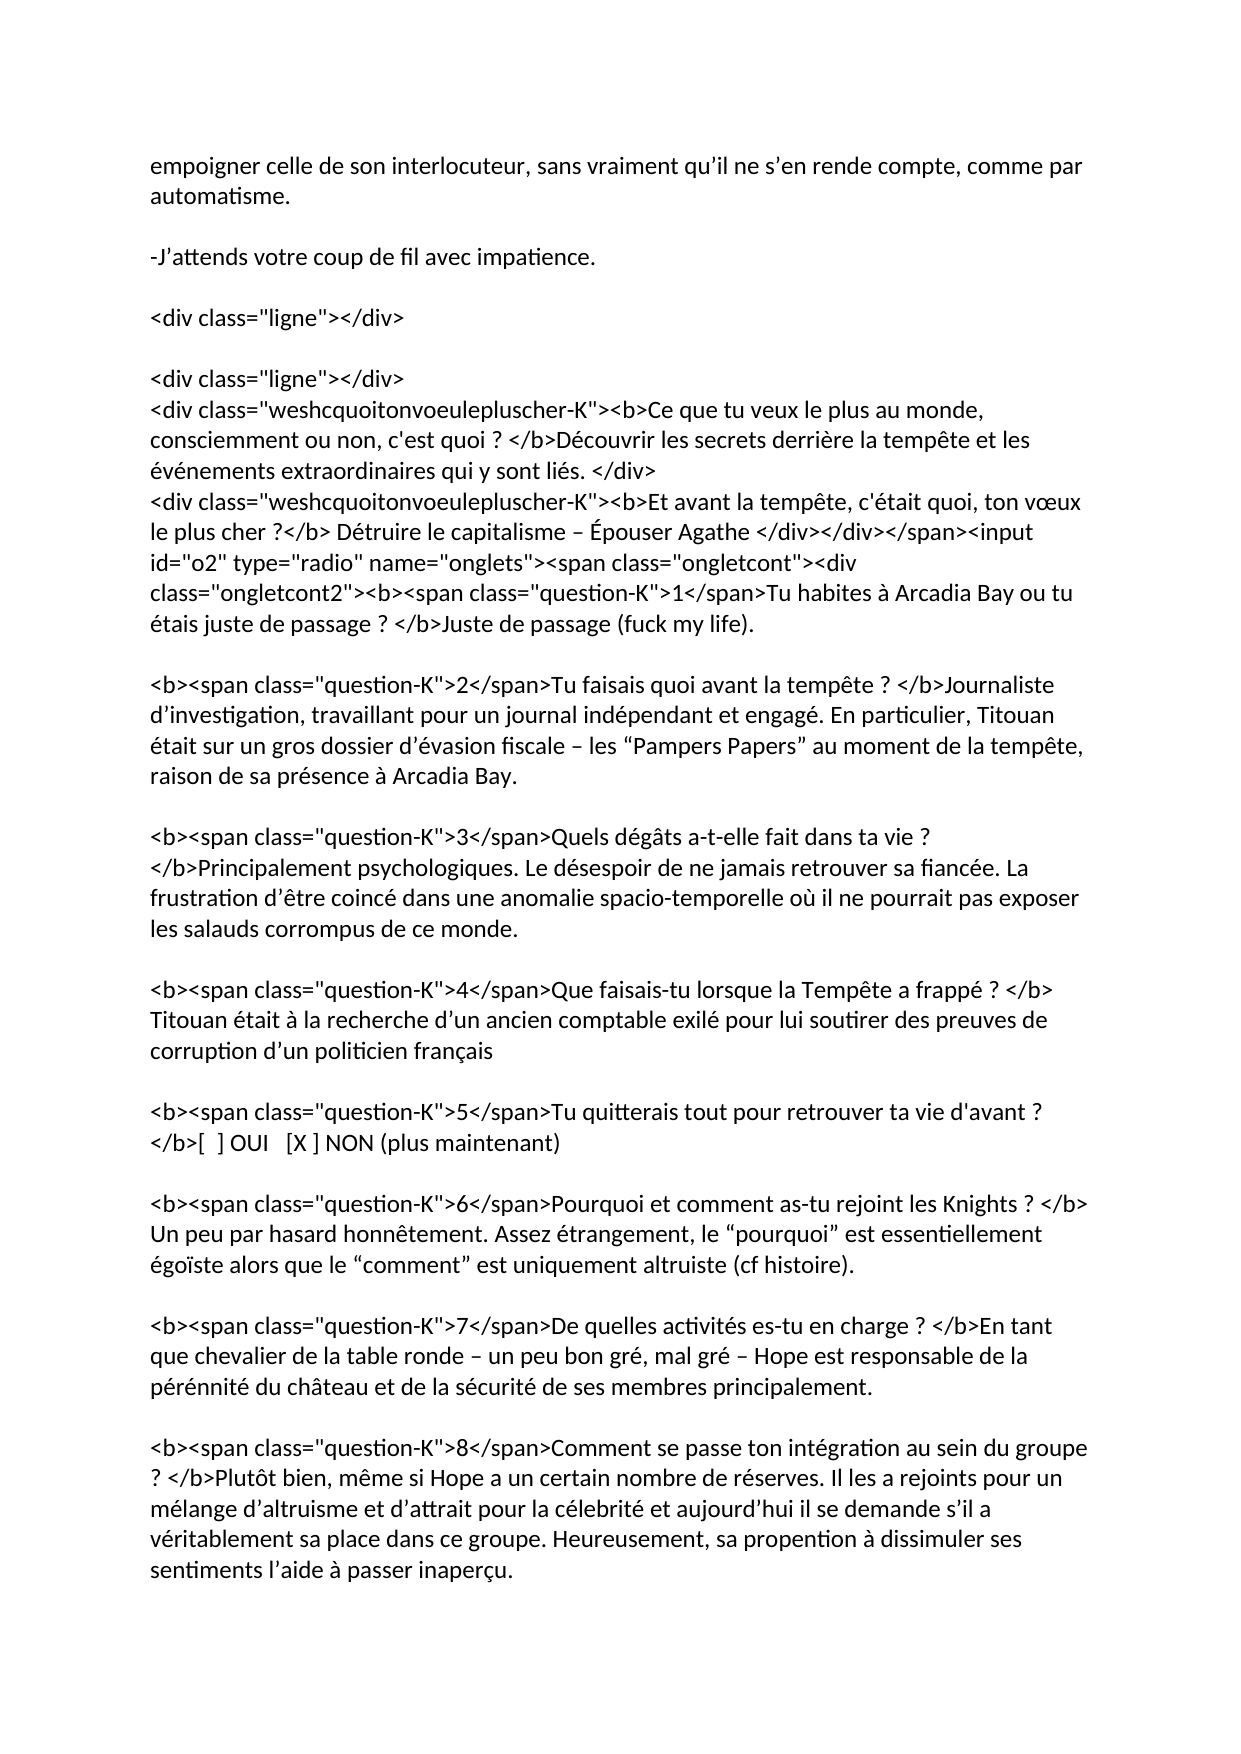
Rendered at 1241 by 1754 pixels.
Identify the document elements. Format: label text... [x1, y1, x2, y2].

text empoigner celle de son interlocuteur, sans vraiment qu’il ne s’en rende compte, comme par automatisme. [150, 150, 1090, 211]
text <b><span class="question-K">5</span>Tu quitterais tout pour retrouver ta vie d'avant ? </b>[ ] OUI [X ] NON (plus maintenant) [150, 1096, 1090, 1157]
text <b><span class="question-K">3</span>Quels dégâts a-t-elle fait dans ta vie ? </b>Principalement psychologiques. Le désespoir de ne jamais retrouver sa fiancée. La frustration d’être coincé dans une anomalie spacio-temporelle où il ne pourrait pas exposer les salauds corrompus de ce monde. [150, 821, 1090, 943]
text <div class="ligne"></div> [150, 303, 1090, 333]
text <b><span class="question-K">8</span>Comment se passe ton intégration au sein du groupe ? </b>Plutôt bien, même si Hope a un certain nombre de réserves. Il les a rejoints pour un mélange d’altruisme et d’attrait pour la célebrité et aujourd’hui il se demande s’il a véritablement sa place dans ce groupe. Heureusement, sa propention à dissimuler ses sentiments l’aide à passer inaperçu. [150, 1432, 1090, 1584]
text <div class="weshcquoitonvoeulepluscher-K"><b>Et avant la tempête, c'était quoi, ton vœux le plus cher ?</b> Détruire le capitalisme – Épouser Agathe </div></div></span><input id="o2" type="radio" name="onglets"><span class="ongletcont"><div class="ongletcont2"><b><span class="question-K">1</span>Tu habites à Arcadia Bay ou tu étais juste de passage ? </b>Juste de passage (fuck my life). [150, 486, 1090, 638]
text <b><span class="question-K">2</span>Tu faisais quoi avant la tempête ? </b>Journaliste d’investigation, travaillant pour un journal indépendant et engagé. En particulier, Titouan était sur un gros dossier d’évasion fiscale – les “Pampers Papers” au moment de la tempête, raison de sa présence à Arcadia Bay. [150, 669, 1090, 791]
text <div class="weshcquoitonvoeulepluscher-K"><b>Ce que tu veux le plus au monde, consciemment ou non, c'est quoi ? </b>Découvrir les secrets derrière la tempête et les événements extraordinaires qui y sont liés. </div> [150, 394, 1090, 486]
text <b><span class="question-K">4</span>Que faisais-tu lorsque la Tempête a frappé ? </b> Titouan était à la recherche d’un ancien comptable exilé pour lui soutirer des preuves de corruption d’un politicien français [150, 974, 1090, 1066]
text -J’attends votre coup de fil avec impatience. [150, 242, 1090, 272]
text <b><span class="question-K">7</span>De quelles activités es-tu en charge ? </b>En tant que chevalier de la table ronde – un peu bon gré, mal gré – Hope est responsable de la pérénnité du château et de la sécurité de ses membres principalement. [150, 1310, 1090, 1401]
text <b><span class="question-K">6</span>Pourquoi et comment as-tu rejoint les Knights ? </b> Un peu par hasard honnêtement. Assez étrangement, le “pourquoi” est essentiellement égoïste alors que le “comment” est uniquement altruiste (cf histoire). [150, 1188, 1090, 1279]
text <div class="ligne"></div> [150, 364, 1090, 394]
